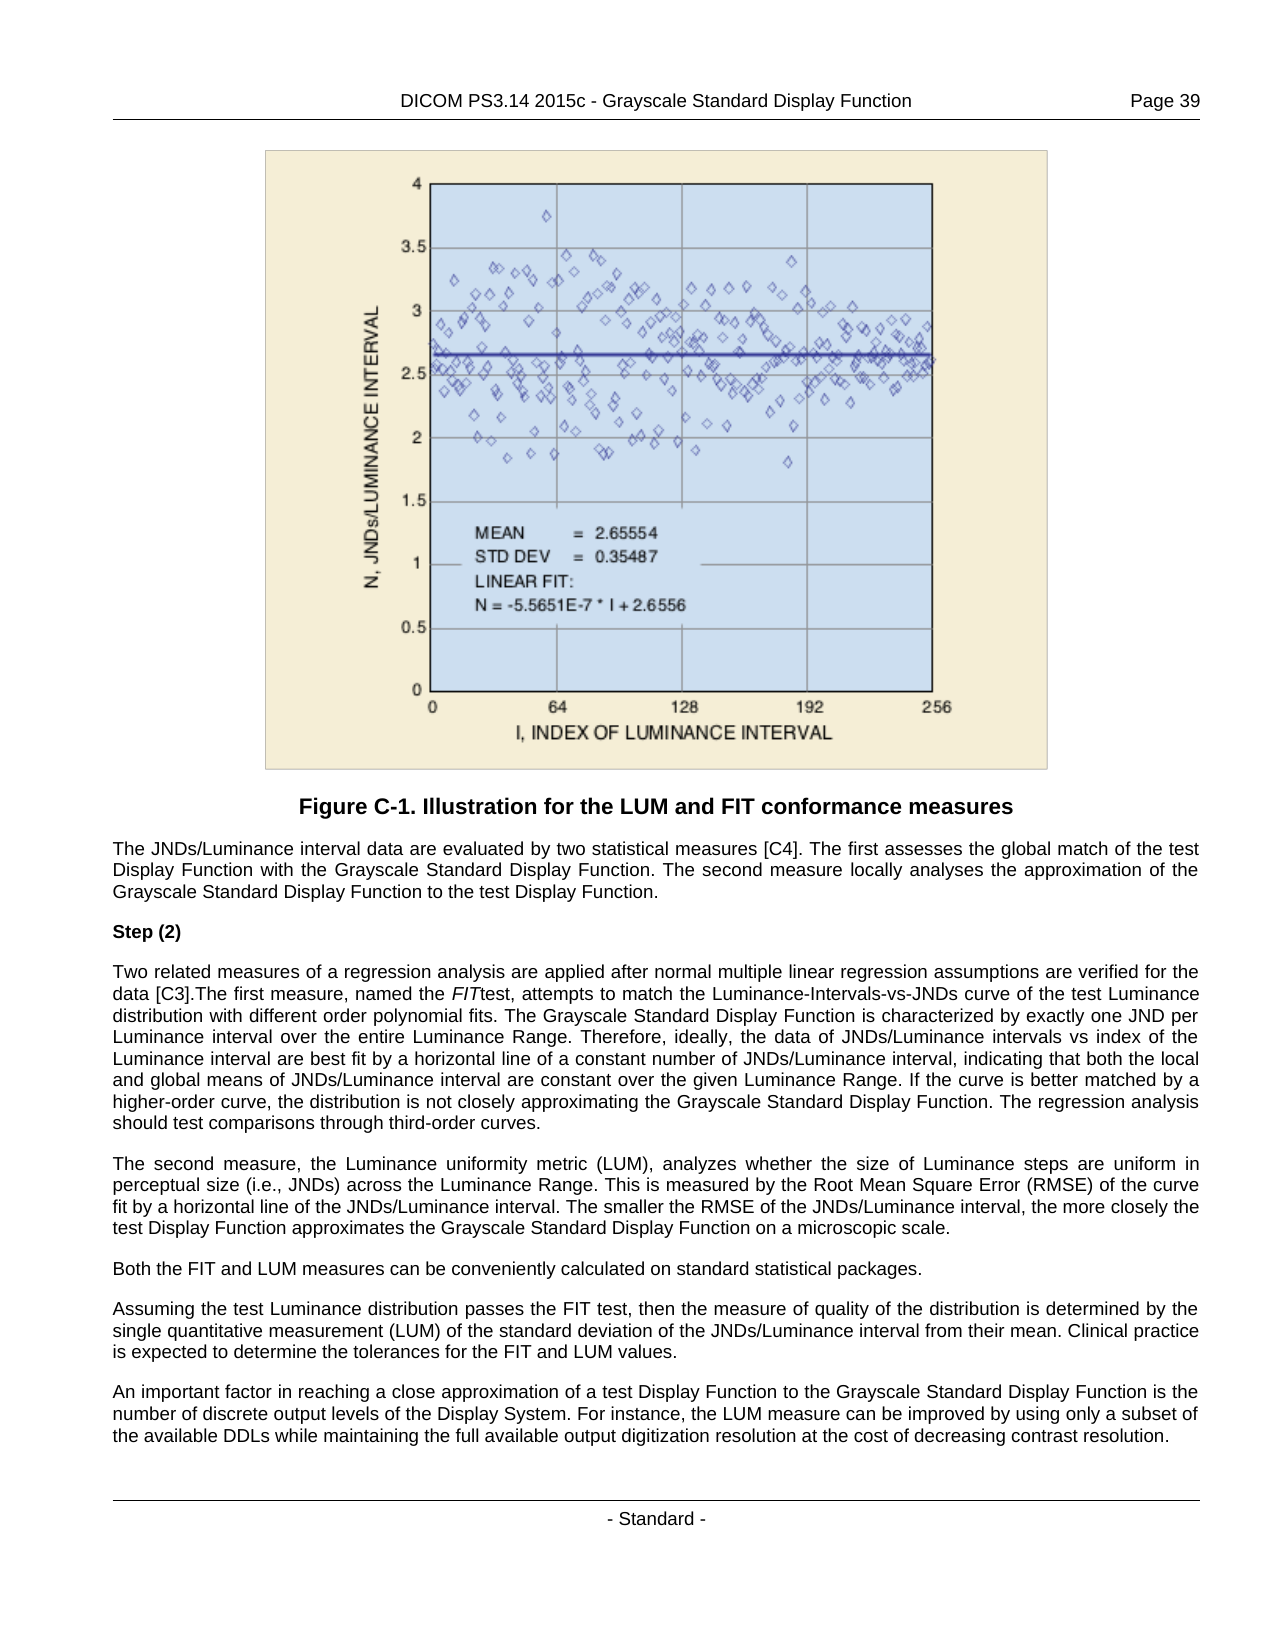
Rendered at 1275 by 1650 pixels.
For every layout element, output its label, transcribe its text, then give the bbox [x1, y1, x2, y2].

text The JNDs/Luminance interval data are evaluated by two statistical measures [C4]. The first assesses the global match of the test Display Function with the Grayscale Standard Display Function. The second measure locally analyses the approximation of the Grayscale Standard Display Function to the test Display Function. [112, 837, 1200, 902]
text Two related measures of a regression analysis are applied after normal multiple linear regression assumptions are verified for the data [C3].The first measure, named the FITtest, attempts to match the Luminance-Intervals-vs-JNDs curve of the test Luminance distribution with different order polynomial fits. The Grayscale Standard Display Function is characterized by exactly one JND per Luminance interval over the entire Luminance Range. Therefore, ideally, the data of JNDs/Luminance intervals vs index of the Luminance interval are best fit by a horizontal line of a constant number of JNDs/Luminance interval, indicating that both the local and global means of JNDs/Luminance interval are constant over the given Luminance Range. If the curve is better matched by a higher-order curve, the distribution is not closely approximating the Grayscale Standard Display Function. The regression analysis should test comparisons through third-order curves. [112, 961, 1200, 1134]
text An important factor in reaching a close approximation of a test Display Function to the Grayscale Standard Display Function is the number of discrete output levels of the Display System. For instance, the LUM measure can be improved by using only a subset of the available DDLs while maintaining the full available output digitization resolution at the cost of decreasing contrast resolution. [112, 1381, 1200, 1446]
text Assuming the test Luminance distribution passes the FIT test, then the measure of quality of the distribution is determined by the single quantitative measurement (LUM) of the standard deviation of the JNDs/Luminance interval from their mean. Clinical practice is expected to determine the tolerances for the FIT and LUM values. [112, 1298, 1200, 1362]
text The second measure, the Luminance uniformity metric (LUM), analyzes whether the size of Luminance steps are uniform in perceptual size (i.e., JNDs) across the Luminance Range. This is measured by the Root Mean Square Error (RMSE) of the curve fit by a horizontal line of the JNDs/Luminance interval. The smaller the RMSE of the JNDs/Luminance interval, the more closely the test Display Function approximates the Grayscale Standard Display Function on a microscopic scale. [112, 1152, 1200, 1239]
picture [264, 150, 1049, 771]
text Both the FIT and LUM measures can be conveniently calculated on standard statistical packages. [112, 1257, 1200, 1279]
text Step (2) [112, 921, 1200, 942]
text Figure C-1. Illustration for the LUM and FIT conformance measures [112, 793, 1200, 819]
